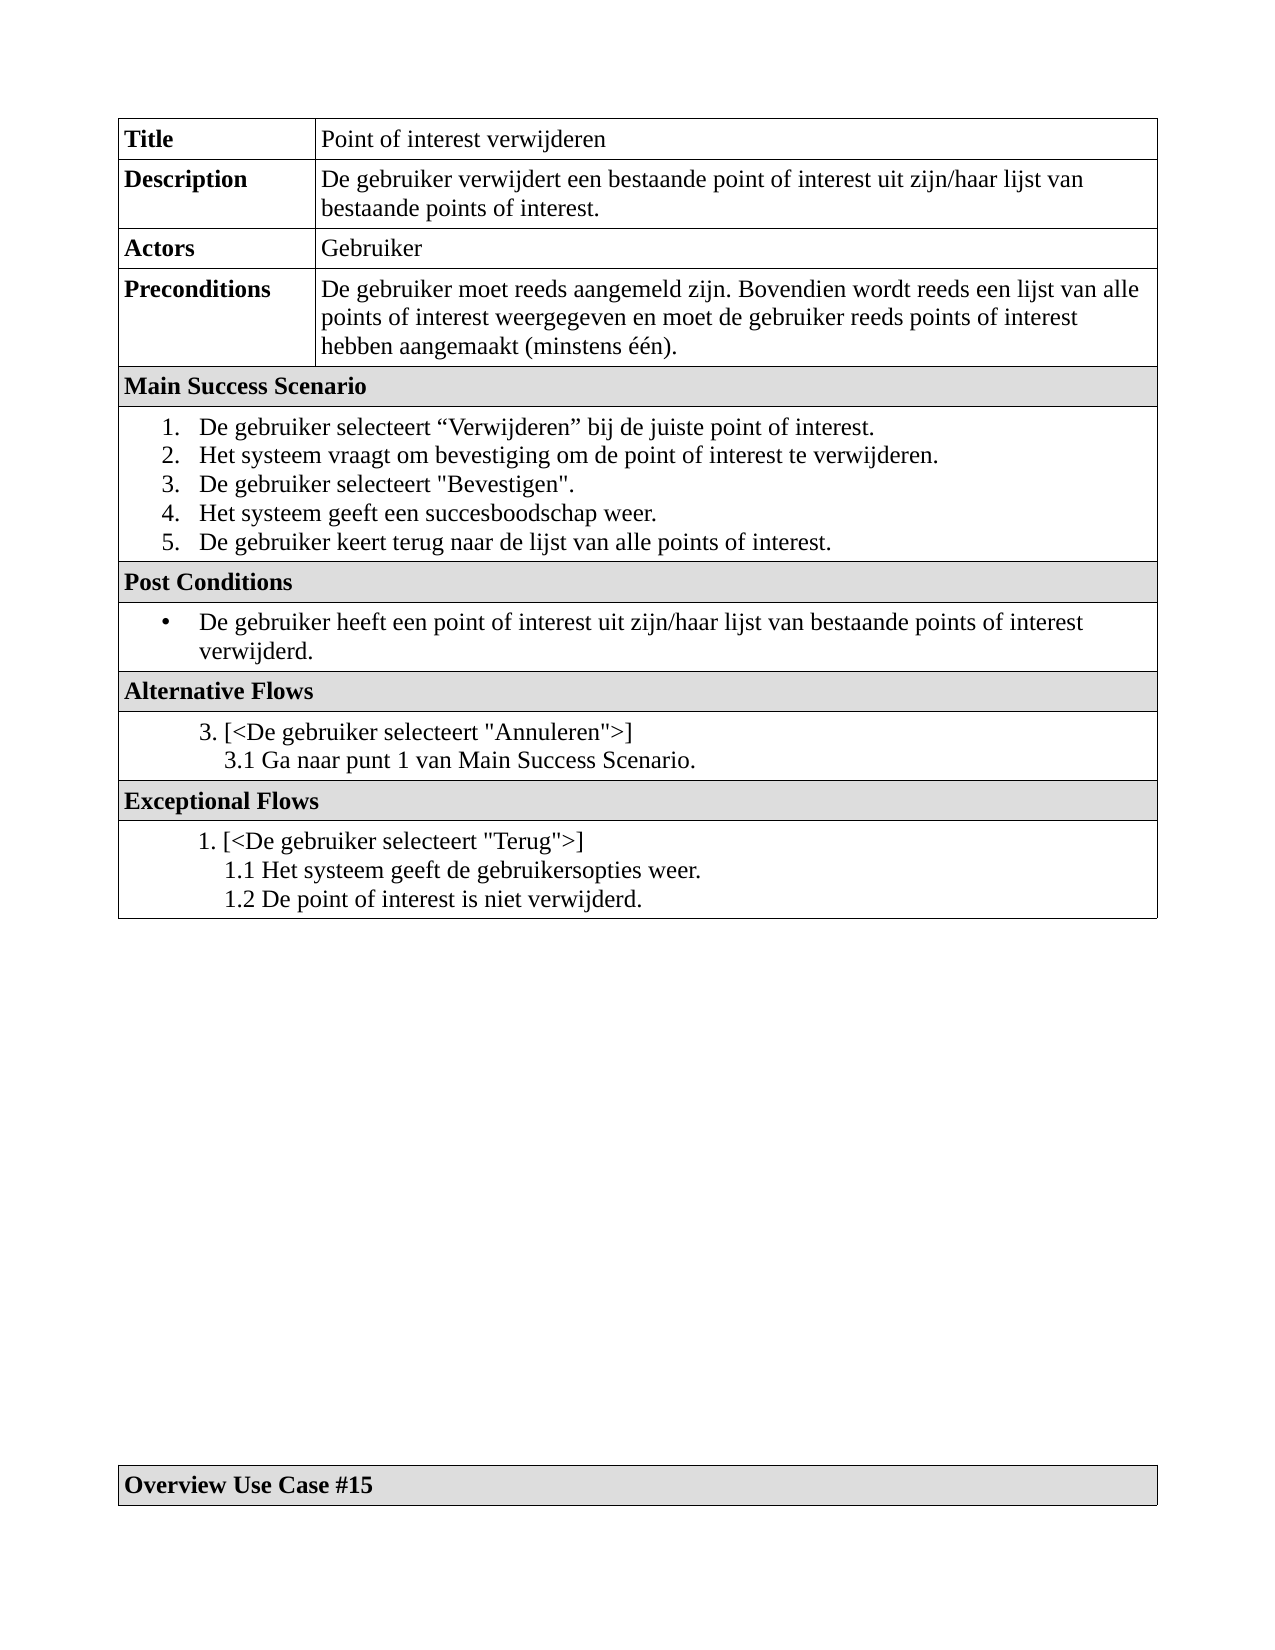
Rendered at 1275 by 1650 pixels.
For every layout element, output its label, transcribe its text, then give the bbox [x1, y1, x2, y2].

table_cell Description [119, 160, 315, 227]
table_cell De gebruiker selecteert “Verwijderen” bij de juiste point of interest. Het systeem vraagt om bevestiging om de point of interest te verwijderen. De gebruiker selecteert "Bevestigen". Het systeem geeft een succesboodschap weer. De gebruiker keert terug naar de lijst van alle points of interest. [119, 407, 1157, 561]
table_cell Exceptional Flows [119, 781, 1157, 820]
table_header Overview Use Case #15 [119, 1466, 1157, 1505]
table_cell Alternative Flows [119, 672, 1157, 711]
table_cell 3. [<De gebruiker selecteert "Annuleren">] 3.1 Ga naar punt 1 van Main Success Scenario. [119, 712, 1157, 780]
table_cell 1. [<De gebruiker selecteert "Terug">] 1.1 Het systeem geeft de gebruikersopties weer. 1.2 De point of interest is niet verwijderd. [119, 821, 1157, 918]
table_cell De gebruiker verwijdert een bestaande point of interest uit zijn/haar lijst van bestaande points of interest. [316, 160, 1157, 227]
table_cell Gebruiker [316, 229, 1157, 268]
table_cell Title [119, 119, 315, 158]
table_cell Actors [119, 229, 315, 268]
table_cell Preconditions [119, 269, 315, 366]
table_cell De gebruiker moet reeds aangemeld zijn. Bovendien wordt reeds een lijst van alle points of interest weergegeven en moet de gebruiker reeds points of interest hebben aangemaakt (minstens één). [316, 269, 1157, 366]
table_cell Post Conditions [119, 562, 1157, 602]
table_cell De gebruiker heeft een point of interest uit zijn/haar lijst van bestaande points of interest verwijderd. [119, 603, 1157, 671]
table_cell Point of interest verwijderen [316, 119, 1157, 158]
table_cell Main Success Scenario [119, 367, 1157, 406]
